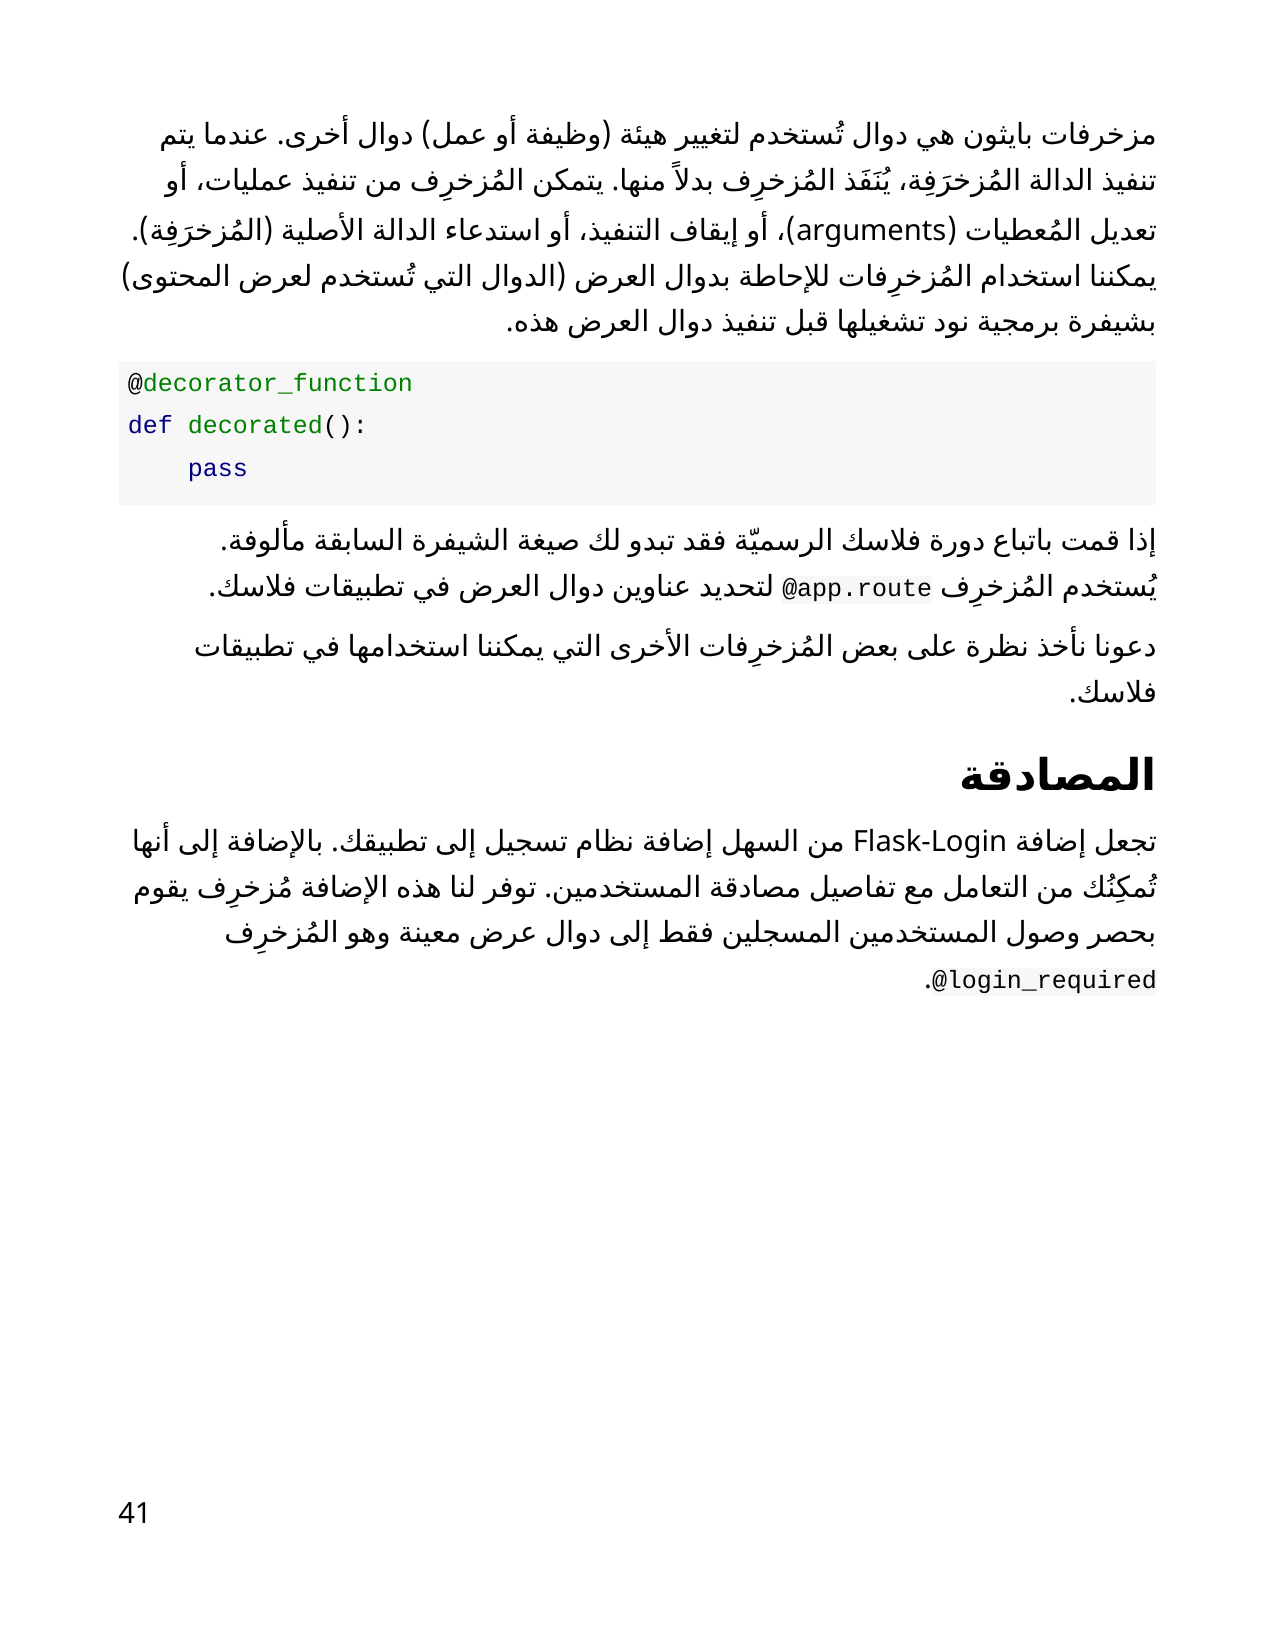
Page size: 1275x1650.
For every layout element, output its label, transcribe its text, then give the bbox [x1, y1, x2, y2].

text @decorator_function [128, 370, 1147, 398]
text دعونا نأخذ نظرة على بعض المُزخرِفات الأخرى التي يمكننا استخدامها في تطبيقات فلاسك. [118, 631, 1157, 714]
subtitle المصادقة [118, 751, 1157, 808]
text مزخرفات بايثون هي دوال تُستخدم لتغيير هيئة (وظيفة أو عمل) دوال أخرى. عندما يتم تنفيذ الدالة المُزخرَفِة، يُنَفَذ المُزخرِف بدلاً منها. يتمكن المُزخرِف من تنفيذ عمليات، أو تعديل المُعطيات (arguments)، أو إيقاف التنفيذ، أو استدعاء الدالة الأصلية (المُزخرَفِة). يمكننا استخدام المُزخرِفات للإحاطة بدوال العرض (الدوال التي تُستخدم لعرض المحتوى) بشيفرة برمجية نود تشغيلها قبل تنفيذ دوال العرض هذه. [118, 118, 1157, 344]
text تجعل إضافة Flask-Login من السهل إضافة نظام تسجيل إلى تطبيقك. بالإضافة إلى أنها تُمكِنُك من التعامل مع تفاصيل مصادقة المستخدمين. توفر لنا هذه الإضافة مُزخرِف يقوم بحصر وصول المستخدمين المسجلين فقط إلى دوال عرض معينة وهو المُزخرِف login_required@. [118, 821, 1157, 1000]
text إذا قمت باتباع دورة فلاسك الرسميّة فقد تبدو لك صيغة الشيفرة السابقة مألوفة. يُستخدم المُزخرِف app.route@ لتحديد عناوين دوال العرض في تطبيقات فلاسك. [118, 366, 1157, 608]
text pass [128, 455, 1147, 483]
text def decorated(): [128, 413, 1147, 441]
